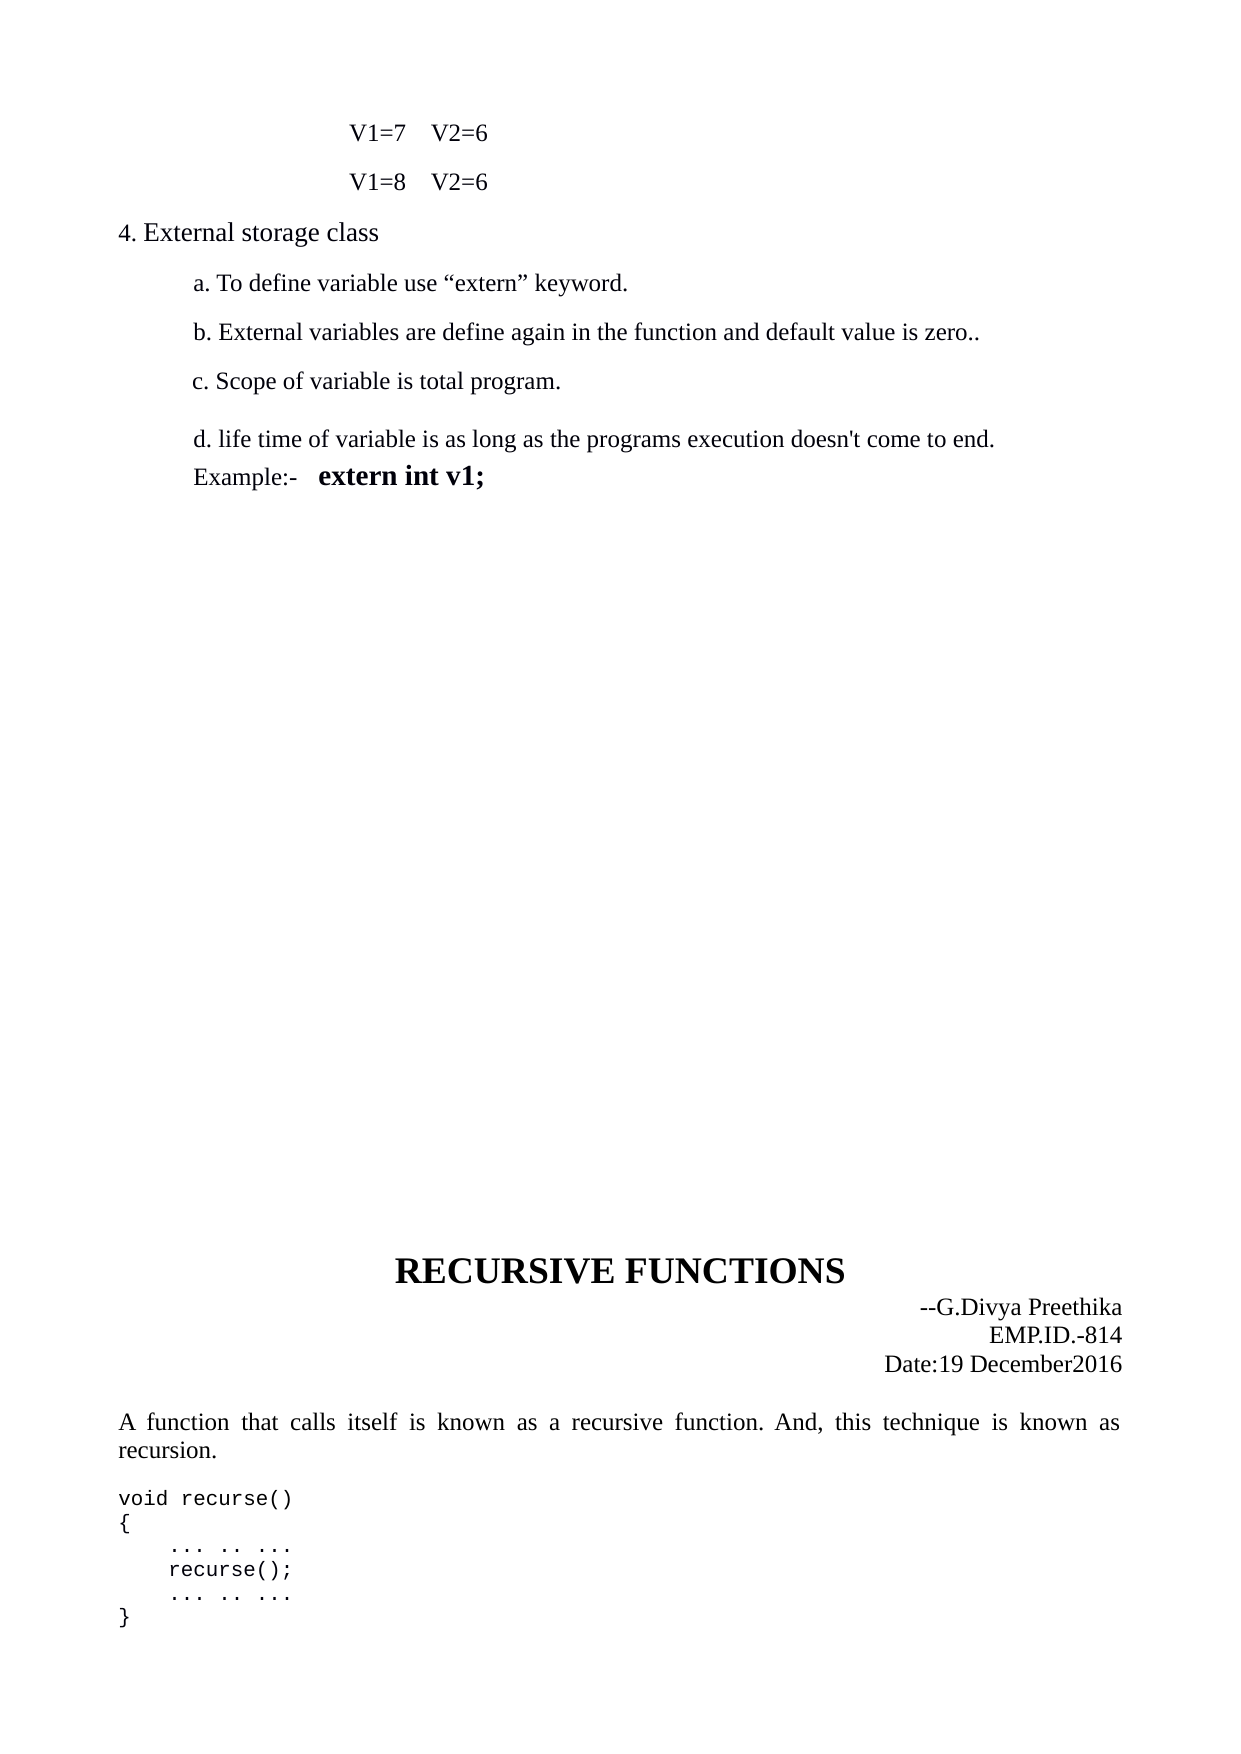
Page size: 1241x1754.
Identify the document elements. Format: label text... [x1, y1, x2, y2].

text V1=7 V2=6 [118, 118, 1122, 147]
text A function that calls itself is known as a recursive function. And, this technique is known as recursion. [118, 1407, 1122, 1464]
text Example:- extern int v1; [118, 458, 1122, 492]
text ... .. ... [118, 1535, 1122, 1559]
text c. Scope of variable is total program. [192, 366, 1122, 395]
text d. life time of variable is as long as the programs execution doesn't come to end. [192, 424, 1122, 452]
text ... .. ... [118, 1583, 1122, 1606]
text V1=8 V2=6 [118, 167, 1122, 196]
text void recurse() [118, 1488, 1122, 1512]
text recurse(); [118, 1559, 1122, 1583]
text --G.Divya Preethika [118, 1292, 1122, 1321]
text 4. External storage class [118, 216, 1122, 247]
text RECURSIVE FUNCTIONS [118, 1249, 1122, 1292]
text Date:19 December2016 [118, 1349, 1122, 1378]
text } [118, 1606, 1122, 1630]
text a. To define variable use “extern” keyword. [118, 268, 1122, 297]
text b. External variables are define again in the function and default value is zero.. [118, 317, 1122, 346]
text EMP.ID.-814 [118, 1321, 1122, 1349]
text { [118, 1512, 1122, 1535]
